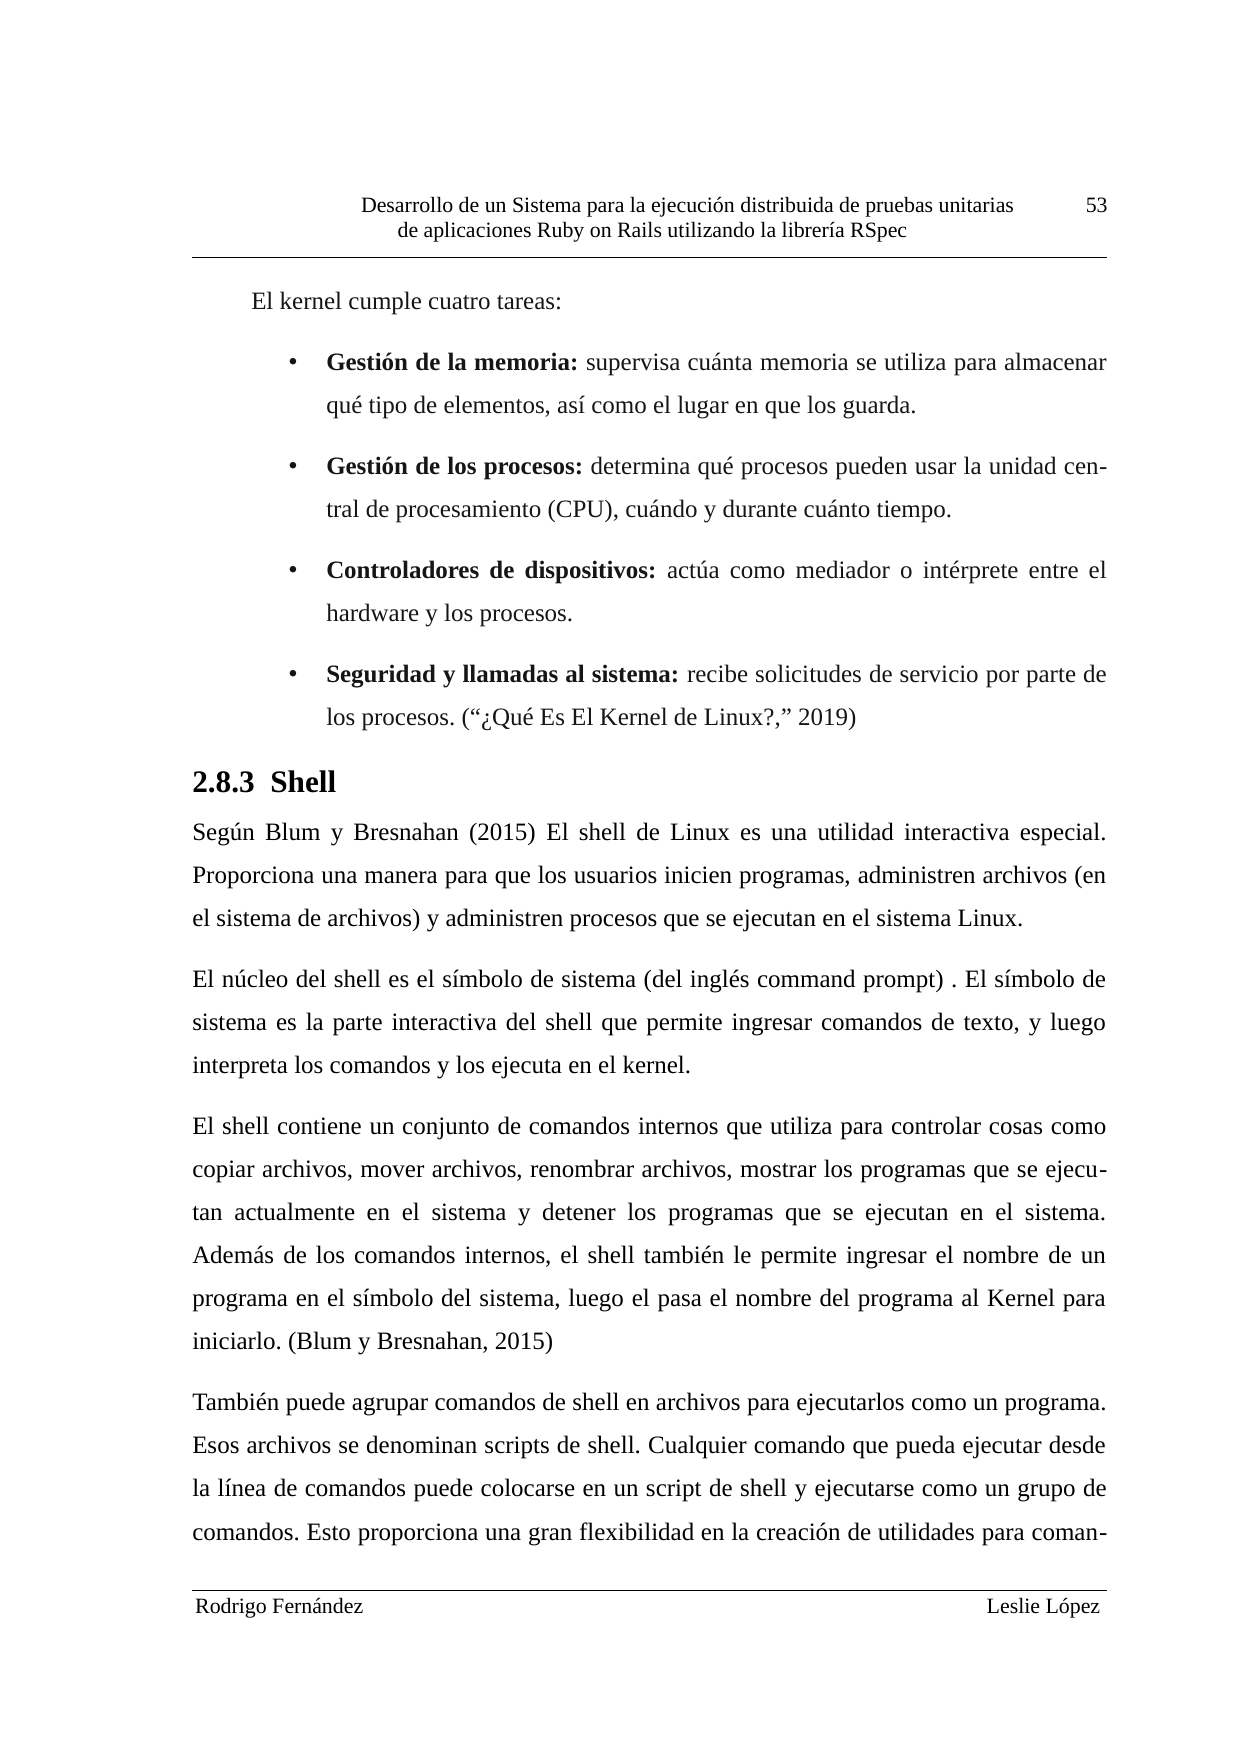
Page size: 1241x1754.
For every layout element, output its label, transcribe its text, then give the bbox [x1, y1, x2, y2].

subtitle shell [192, 763, 1107, 799]
list Gestión de la memoria: supervisa cuánta memoria se utiliza para almacenar qué tipo de elementos, así como el lugar en que los guarda. [288, 347, 1107, 419]
list Controladores de dispositivos: actúa como mediador o intérprete entre el hardware y los procesos. [288, 555, 1107, 627]
text El kernel cumple cuatro tareas: [251, 286, 1107, 315]
text El shell contiene un conjunto de comandos internos que utiliza para controlar cosas como copiar archivos, mover archivos, renombrar archivos, mostrar los programas que se ejecu­tan actualmente en el sistema y detener los programas que se ejecutan en el sistema. Además de los comandos internos, el shell también le permite ingresar el nombre de un programa en el símbolo del sistema, luego el pasa el nombre del programa al Kernel para iniciarlo. (Blum y Bresnahan, 2015) [192, 1111, 1107, 1355]
list Gestión de los procesos: determina qué procesos pueden usar la unidad cen­tral de procesamiento (CPU), cuándo y durante cuánto tiempo. [288, 451, 1107, 523]
text El núcleo del shell es el símbolo de sistema (del inglés command prompt) . El símbolo de sistema es la parte interactiva del shell que permite ingresar comandos de texto, y luego interpreta los comandos y los ejecuta en el kernel. [192, 964, 1107, 1079]
text También puede agrupar comandos de shell en archivos para ejecutarlos como un programa. Esos archivos se denominan scripts de shell. Cualquier comando que pueda ejecutar desde la línea de comandos puede colocarse en un script de shell y ejecutarse como un grupo de comandos. Esto proporciona una gran flexibilidad en la creación de utilidades para coman­ [192, 1387, 1107, 1545]
list Seguridad y llamadas al sistema: recibe solicitudes de servicio por parte de los procesos. (“¿Qué Es El Kernel de Linux?,” 2019) [288, 659, 1107, 731]
list Según Blum y Bresnahan (2015)⁠ El shell de Linux es una utilidad interactiva especial. Proporciona una manera para que los usuarios inicien programas, administren archivos (en el sistema de archivos) y administren procesos que se ejecutan en el sistema Linux. [192, 817, 1107, 932]
